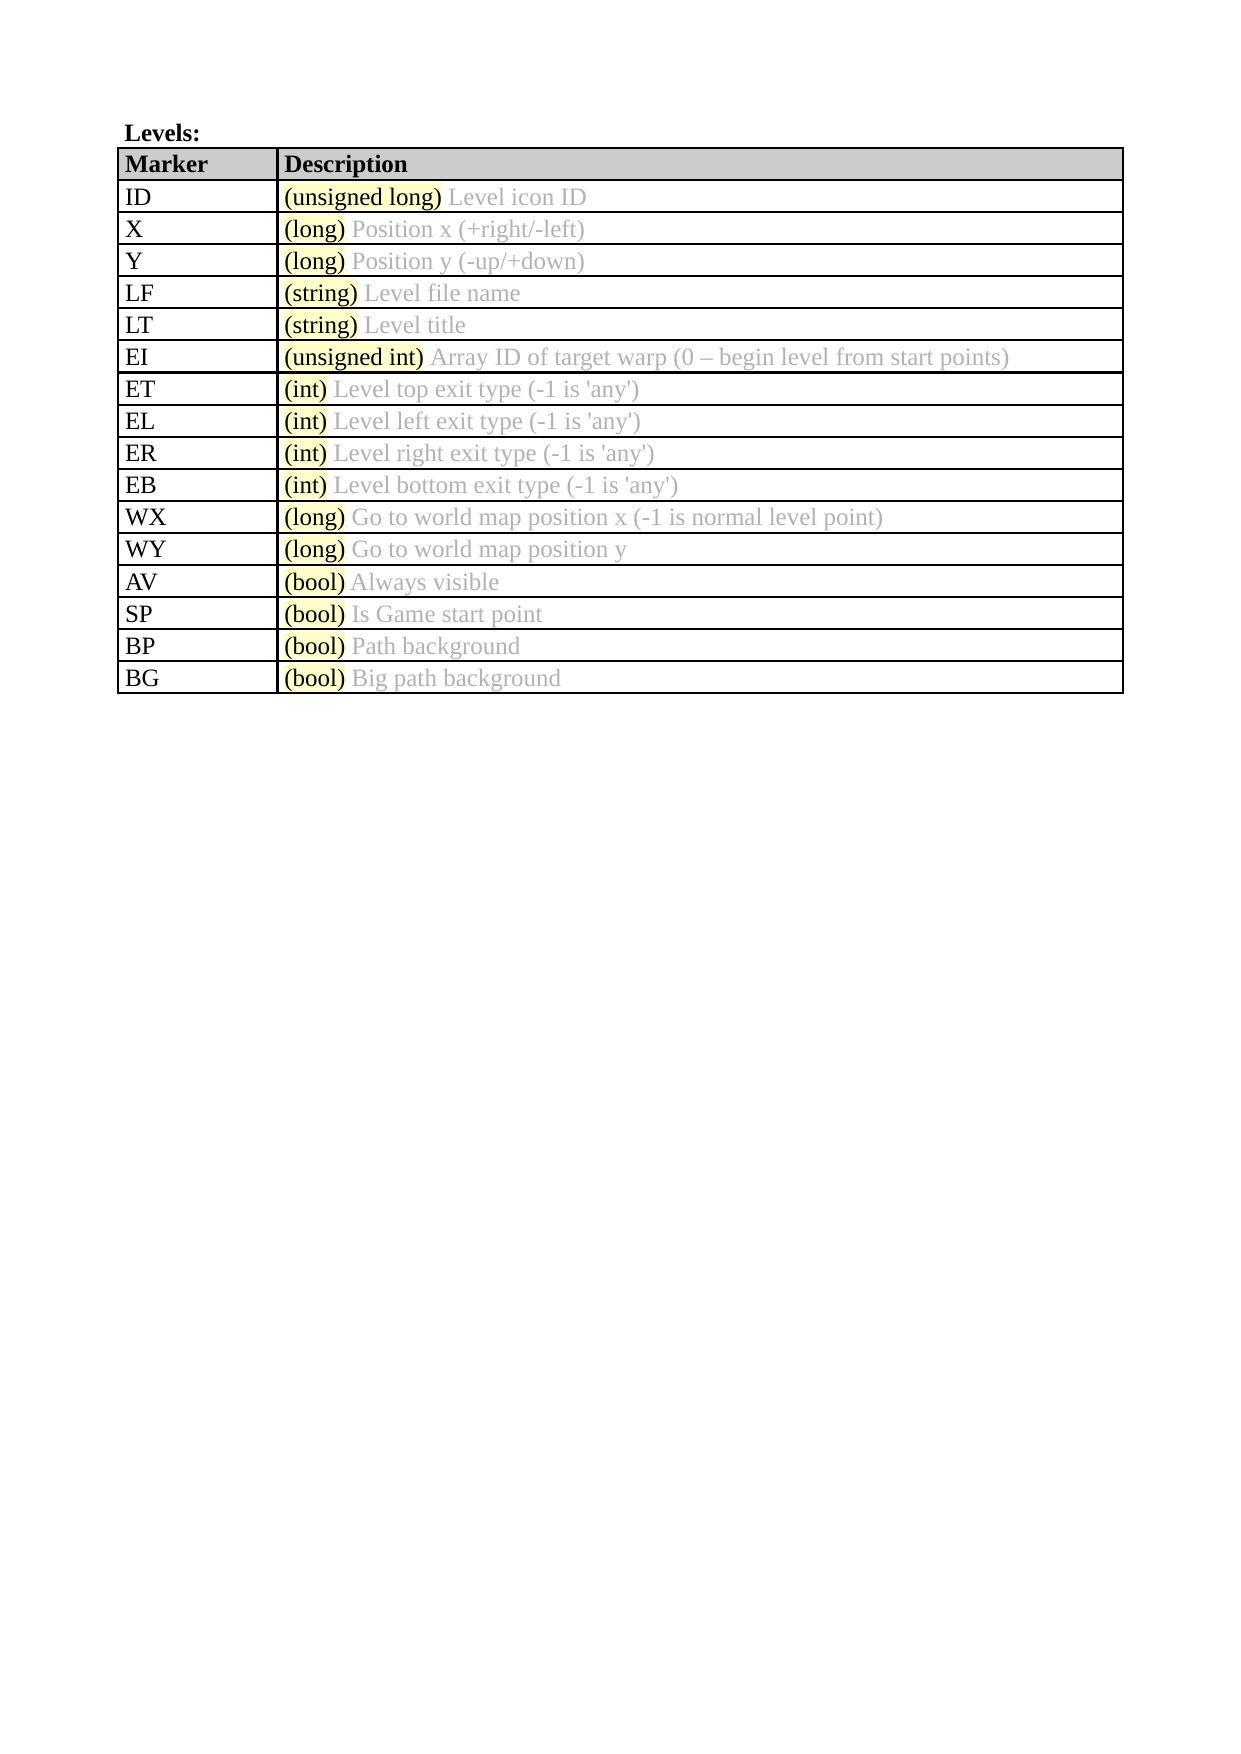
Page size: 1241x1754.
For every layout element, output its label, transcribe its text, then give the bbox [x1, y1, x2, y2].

table_cell WX [119, 502, 276, 532]
table_cell Y [119, 245, 276, 275]
table_cell (long) Position x (+right/-left) [279, 213, 1122, 243]
table_cell (string) Level file name [279, 277, 1122, 307]
table_cell (int) Level left exit type (-1 is 'any') [279, 406, 1122, 436]
table_cell (bool) Is Game start point [279, 598, 1122, 628]
table_cell (unsigned int) Array ID of target warp (0 – begin level from start points) [279, 341, 1122, 371]
table_header Marker [119, 149, 276, 179]
table_cell (bool) Big path background [279, 662, 1122, 692]
table_cell BG [119, 662, 276, 692]
table_cell EI [119, 341, 276, 371]
table_cell LF [119, 277, 276, 307]
table_cell X [119, 213, 276, 243]
table_cell LT [119, 309, 276, 339]
table_cell EB [119, 470, 276, 500]
table_cell (int) Level bottom exit type (-1 is 'any') [279, 470, 1122, 500]
table_cell AV [119, 566, 276, 596]
table_cell EL [119, 406, 276, 436]
table_cell ET [119, 374, 276, 403]
table_cell (long) Go to world map position x (-1 is normal level point) [279, 502, 1122, 532]
table_cell (long) Position y (-up/+down) [279, 245, 1122, 275]
table_cell (long) Go to world map position y [279, 534, 1122, 564]
table_cell ER [119, 438, 276, 468]
table_cell (unsigned long) Level icon ID [279, 181, 1122, 211]
table_cell SP [119, 598, 276, 628]
table_cell (string) Level title [279, 309, 1122, 339]
table_cell (bool) Always visible [279, 566, 1122, 596]
table_header Description [279, 149, 1122, 179]
table_cell ID [119, 181, 276, 211]
table_cell (bool) Path background [279, 630, 1122, 660]
table_cell (int) Level right exit type (-1 is 'any') [279, 438, 1122, 468]
table_cell BP [119, 630, 276, 660]
table_cell (int) Level top exit type (-1 is 'any') [327, 374, 1122, 403]
table_cell WY [119, 534, 276, 564]
text Levels: [124, 118, 1122, 147]
